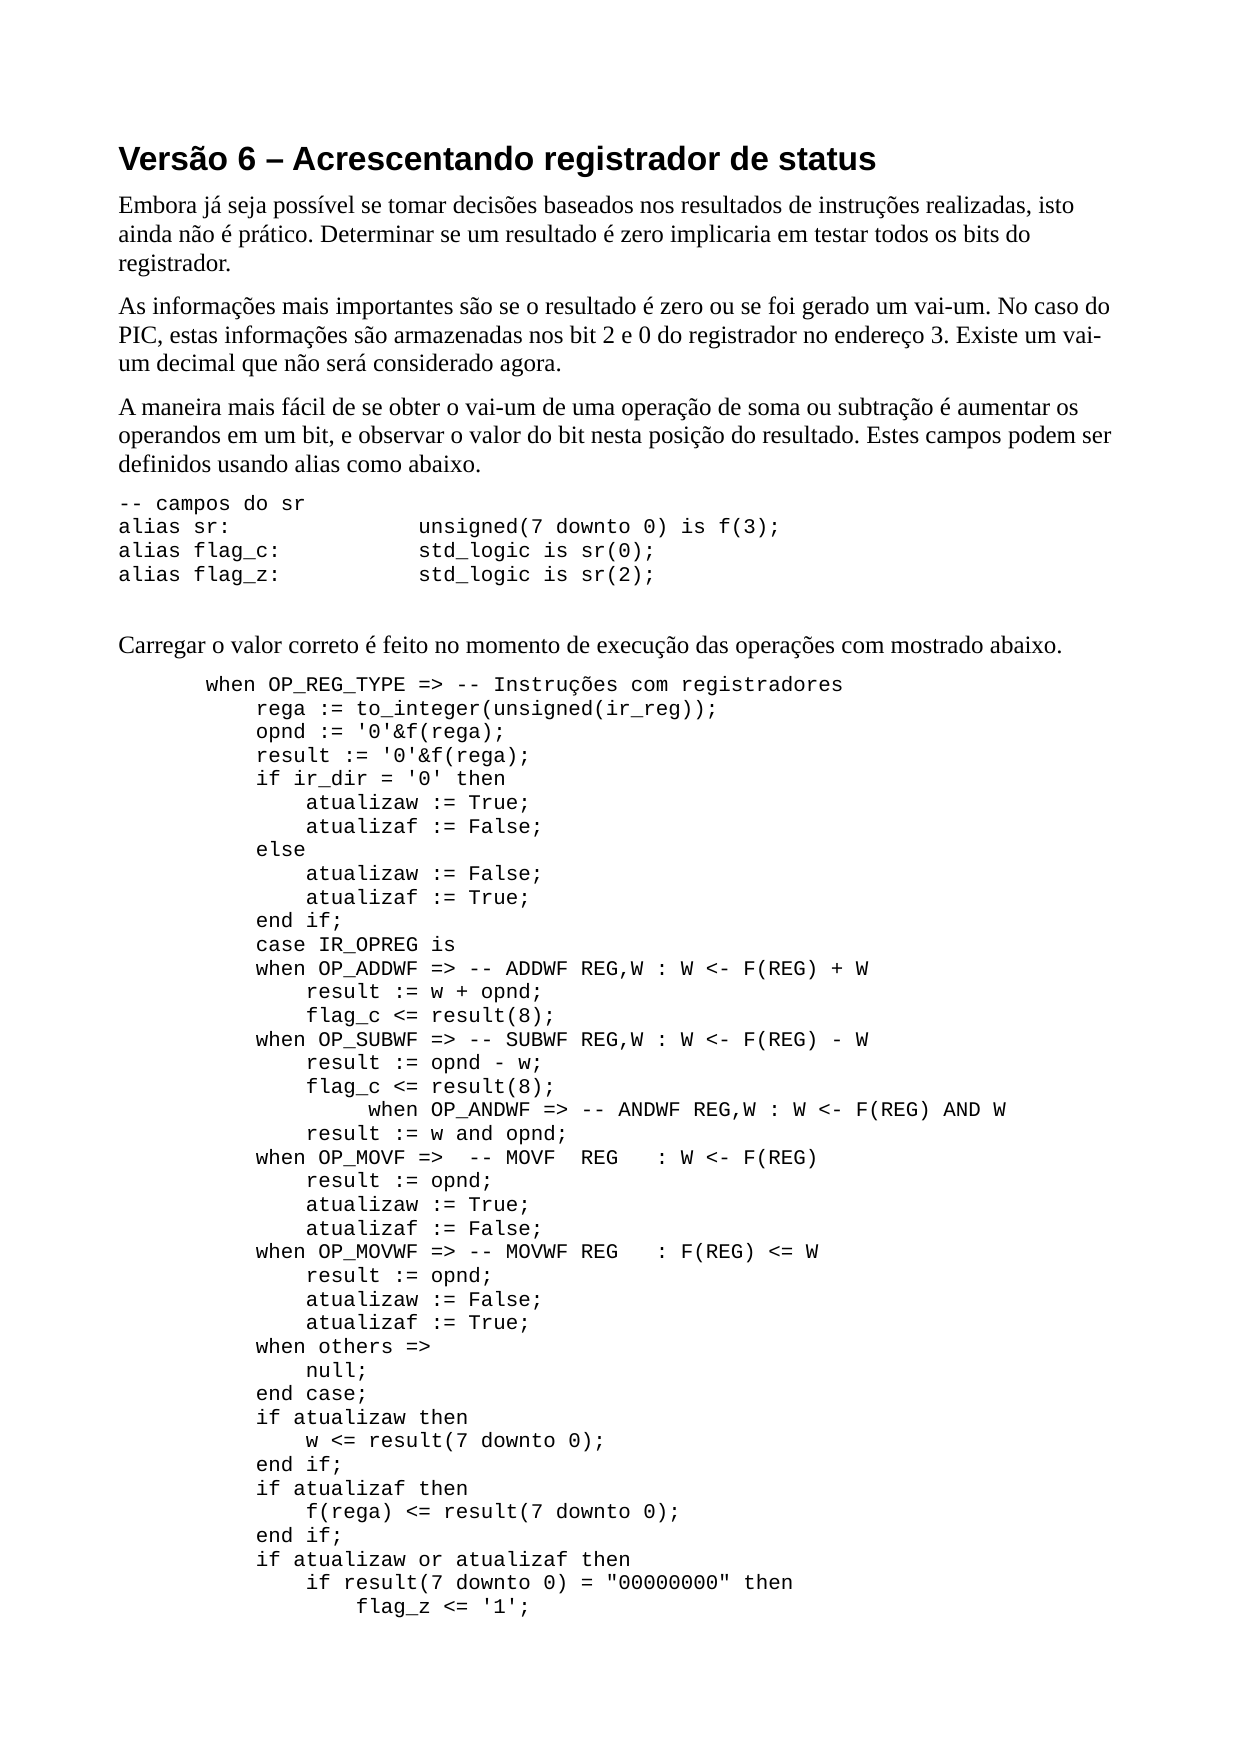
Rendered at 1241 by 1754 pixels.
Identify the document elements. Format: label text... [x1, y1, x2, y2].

text atualizaf := True; [118, 887, 1122, 910]
text case IR_OPREG is [118, 934, 1122, 958]
text alias flag_z: std_logic is sr(2); [118, 563, 1122, 587]
text As informações mais importantes são se o resultado é zero ou se foi gerado um vai-um. No caso do PIC, estas informações são armazenadas nos bit 2 e 0 do registrador no endereço 3. Existe um vai-um decimal que não será considerado agora. [118, 291, 1122, 377]
text if ir_dir = '0' then [118, 768, 1122, 792]
text flag_c <= result(8); [118, 1005, 1122, 1028]
text f(rega) <= result(7 downto 0); [118, 1501, 1122, 1525]
text result := '0'&f(rega); [118, 745, 1122, 768]
text end if; [118, 1454, 1122, 1478]
text else [118, 839, 1122, 863]
text alias sr: unsigned(7 downto 0) is f(3); [118, 516, 1122, 540]
text atualizaf := False; [118, 1218, 1122, 1241]
text result := opnd; [118, 1170, 1122, 1194]
text Carregar o valor correto é feito no momento de execução das operações com mostrado abaixo. [118, 631, 1122, 659]
text rega := to_integer(unsigned(ir_reg)); [118, 697, 1122, 721]
text flag_c <= result(8); [118, 1076, 1122, 1099]
text if result(7 downto 0) = "00000000" then [118, 1572, 1122, 1596]
text atualizaw := True; [118, 1194, 1122, 1218]
text when OP_MOVWF => -- MOVWF REG : F(REG) <= W [118, 1241, 1122, 1265]
text result := opnd; [118, 1265, 1122, 1289]
subtitle Versão 6 – Acrescentando registrador de status [118, 139, 1122, 178]
text end if; [118, 910, 1122, 934]
text if atualizaw then [118, 1407, 1122, 1431]
text atualizaw := False; [118, 863, 1122, 887]
text result := opnd - w; [118, 1052, 1122, 1076]
text w <= result(7 downto 0); [118, 1431, 1122, 1454]
text when OP_REG_TYPE => -- Instruções com registradores [118, 674, 1122, 697]
text end if; [118, 1525, 1122, 1549]
text result := w + opnd; [118, 981, 1122, 1005]
text alias flag_c: std_logic is sr(0); [118, 540, 1122, 563]
text when OP_ADDWF => -- ADDWF REG,W : W <- F(REG) + W [118, 958, 1122, 981]
text atualizaf := False; [118, 816, 1122, 839]
text A maneira mais fácil de se obter o vai-um de uma operação de soma ou subtração é aumentar os operandos em um bit, e observar o valor do bit nesta posição do resultado. Estes campos podem ser definidos usando alias como abaixo. [118, 392, 1122, 478]
text when OP_SUBWF => -- SUBWF REG,W : W <- F(REG) - W [118, 1028, 1122, 1052]
text atualizaf := True; [118, 1312, 1122, 1336]
text -- campos do sr [118, 493, 1122, 516]
text opnd := '0'&f(rega); [118, 721, 1122, 745]
text when OP_MOVF => -- MOVF REG : W <- F(REG) [118, 1147, 1122, 1170]
text end case; [118, 1383, 1122, 1407]
text null; [118, 1359, 1122, 1383]
text when OP_ANDWF => -- ANDWF REG,W : W <- F(REG) AND W [118, 1099, 1122, 1123]
text when others => [118, 1336, 1122, 1359]
text if atualizaw or atualizaf then [118, 1549, 1122, 1572]
text result := w and opnd; [118, 1123, 1122, 1147]
text atualizaw := False; [118, 1289, 1122, 1312]
text flag_z <= '1'; [118, 1596, 1122, 1620]
text atualizaw := True; [118, 792, 1122, 816]
text if atualizaf then [118, 1478, 1122, 1501]
text Embora já seja possível se tomar decisões baseados nos resultados de instruções realizadas, isto ainda não é prático. Determinar se um resultado é zero implicaria em testar todos os bits do registrador. [118, 190, 1122, 276]
